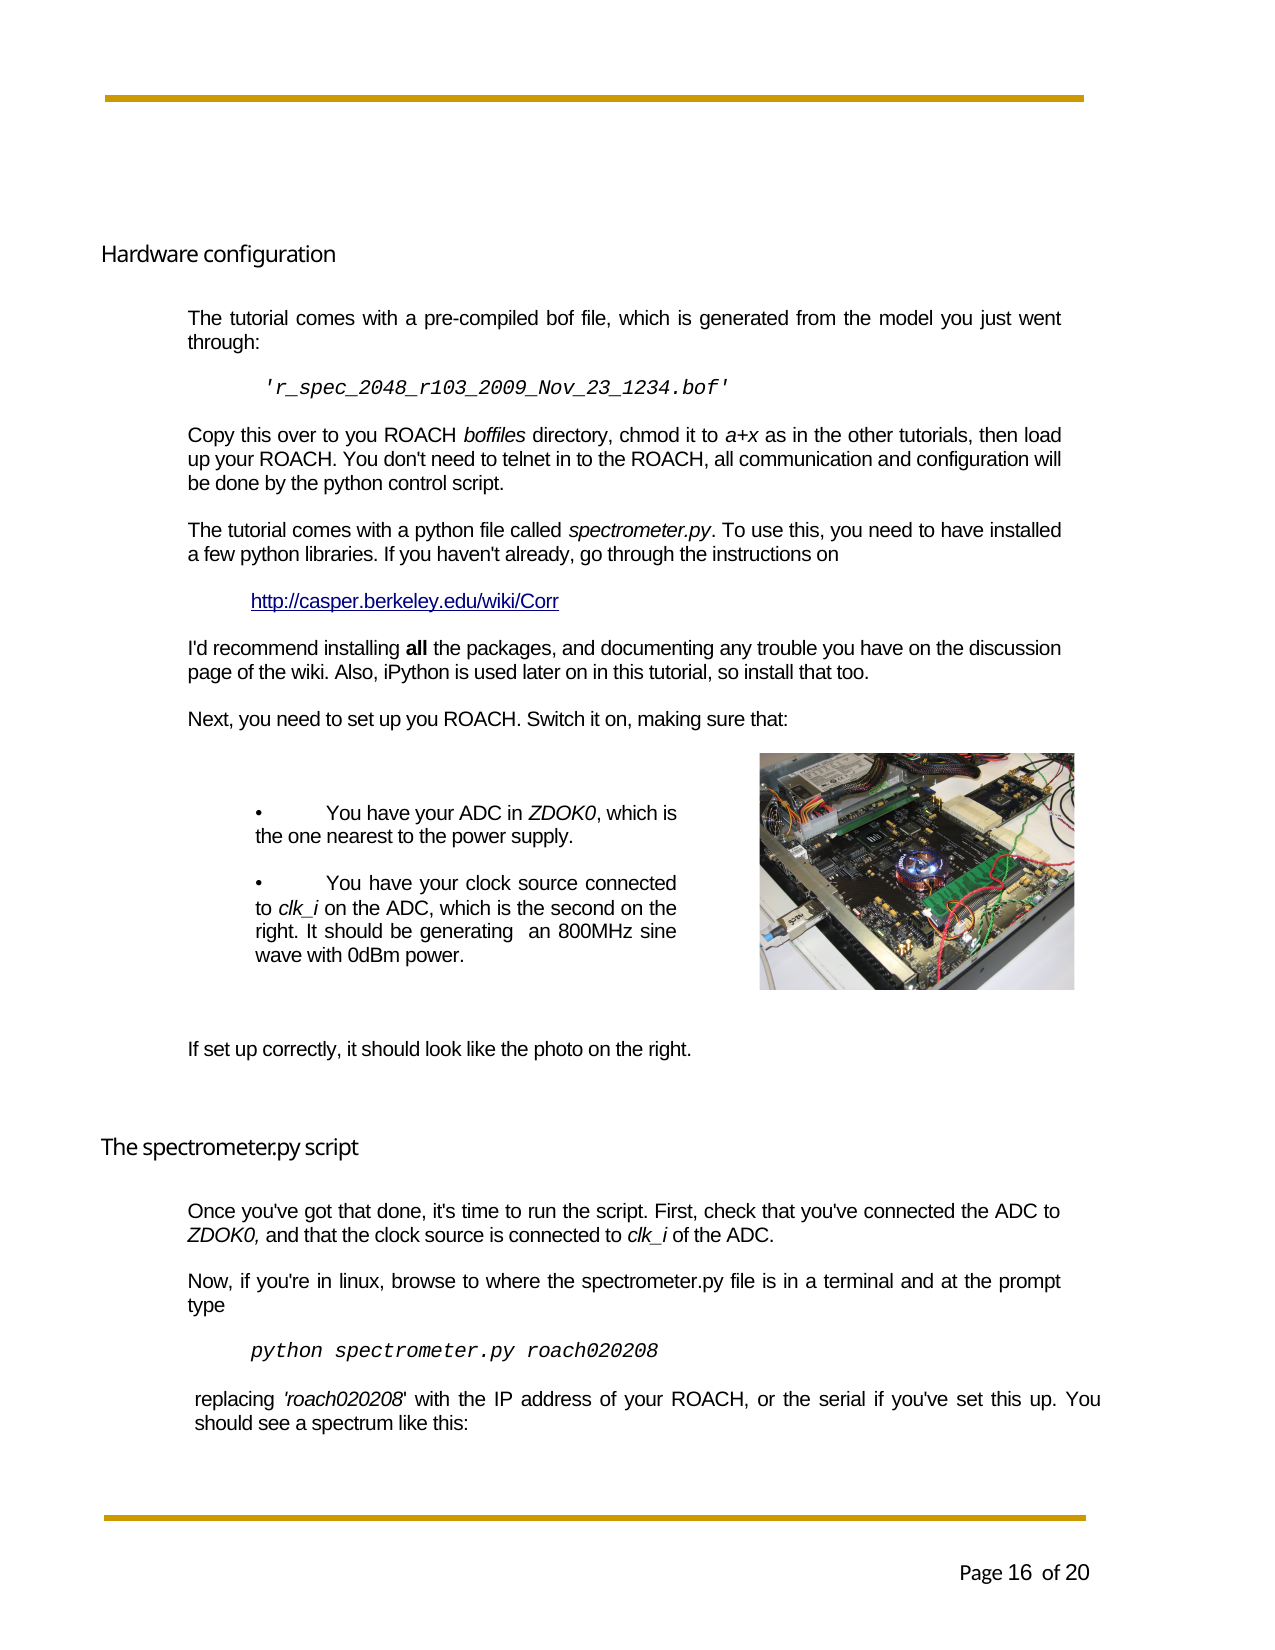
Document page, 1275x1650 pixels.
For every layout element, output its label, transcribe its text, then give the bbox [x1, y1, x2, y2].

text Now, if you're in linux, browse to where the spectrometer.py file is in a terminal and at the prompt type [187, 1269, 1062, 1317]
text The tutorial comes with a python file called spectrometer.py. To use this, you need to have installed a few python libraries. If you haven't already, go through the instructions on [187, 518, 1062, 566]
text Once you've got that done, it's time to run the script. First, check that you've connected the ADC to ZDOK0, and that the clock source is connected to clk_i of the ADC. [187, 1198, 1062, 1246]
picture [759, 753, 1075, 990]
text I'd recommend installing all the packages, and documenting any trouble you have on the discussion page of the wiki. Also, iPython is used later on in this tutorial, so install that too. [187, 636, 1062, 684]
text The tutorial comes with a pre-compiled bof file, which is generated from the model you just went through: [187, 306, 1062, 354]
text If set up correctly, it should look like the photo on the right. [187, 1037, 1062, 1061]
text python spectrometer.py roach020208 [187, 1340, 1062, 1364]
list You have your clock source connected to clk_i on the ADC, which is the second on the right. It should be generating an 800MHz sine wave with 0dBm power. [255, 871, 677, 967]
subtitle Hardware configuration [101, 238, 1062, 269]
list You have your ADC in ZDOK0, which is the one nearest to the power supply. [255, 800, 677, 848]
text replacing 'roach020208' with the IP address of your ROACH, or the serial if you've set this up. You should see a spectrum like this: [194, 1387, 1102, 1434]
subtitle The spectrometer.py script [101, 1131, 1062, 1162]
text http://casper.berkeley.edu/wiki/Corr [187, 589, 1062, 613]
text 'r_spec_2048_r103_2009_Nov_23_1234.bof' [187, 377, 1062, 400]
text Copy this over to you ROACH boffiles directory, chmod it to a+x as in the other tutorials, then load up your ROACH. You don't need to telnet in to the ROACH, all communication and configuration will be done by the python control script. [187, 423, 1062, 495]
text Next, you need to set up you ROACH. Switch it on, making sure that: [187, 707, 1062, 731]
